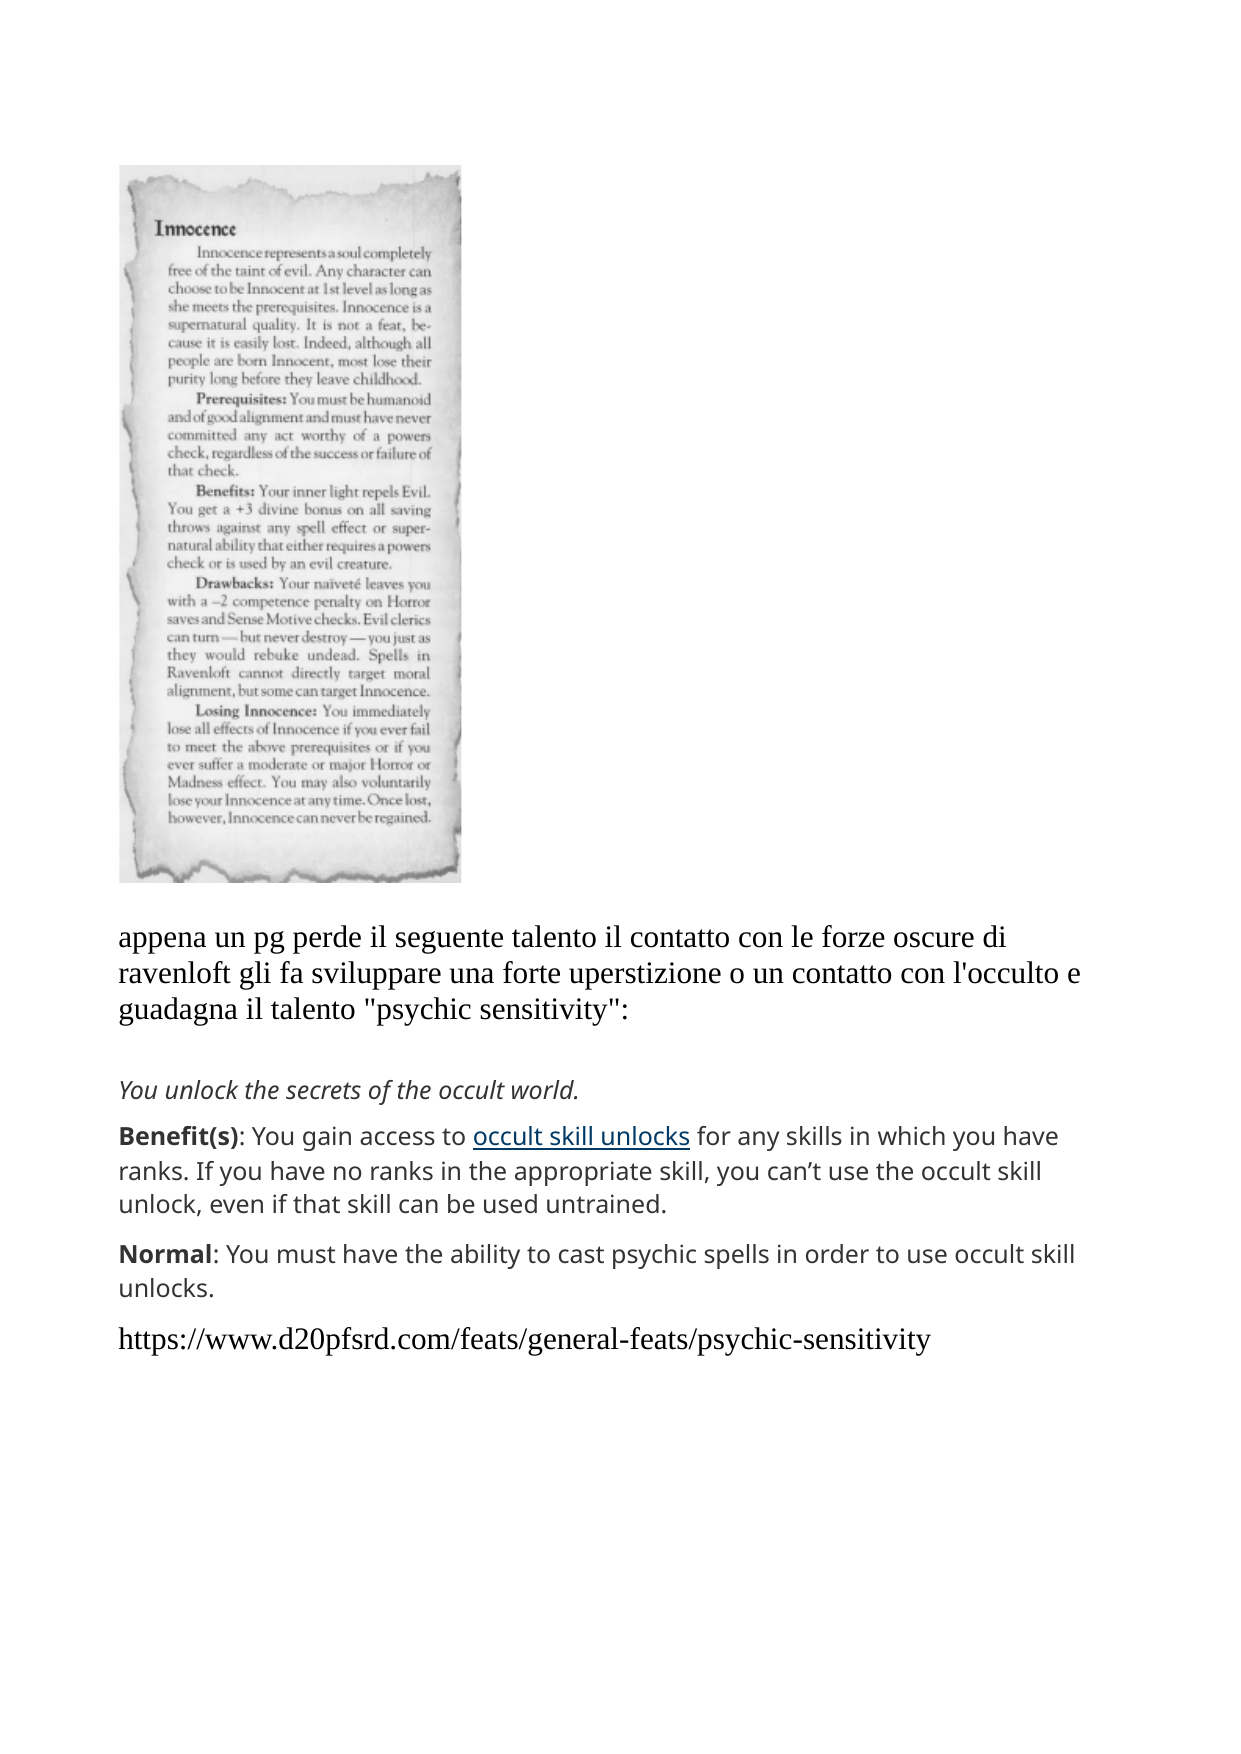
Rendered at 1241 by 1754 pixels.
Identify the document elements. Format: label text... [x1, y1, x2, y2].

text You unlock the secrets of the occult world. [118, 1072, 1122, 1107]
text https://www.d20pfsrd.com/feats/general-feats/psychic-sensitivity [118, 1321, 1122, 1357]
picture [119, 165, 462, 883]
text appena un pg perde il seguente talento il contatto con le forze oscure di ravenloft gli fa sviluppare una forte uperstizione o un contatto con l'occulto e guadagna il talento "psychic sensitivity": [118, 918, 1122, 1026]
text Normal: You must have the ability to cast psychic spells in order to use occult skill unlocks. [118, 1237, 1122, 1305]
text Benefit(s): You gain access to occult skill unlocks for any skills in which you have ranks. If you have no ranks in the appropriate skill, you can’t use the occult skill unlock, even if that skill can be used untrained. [118, 1119, 1122, 1221]
